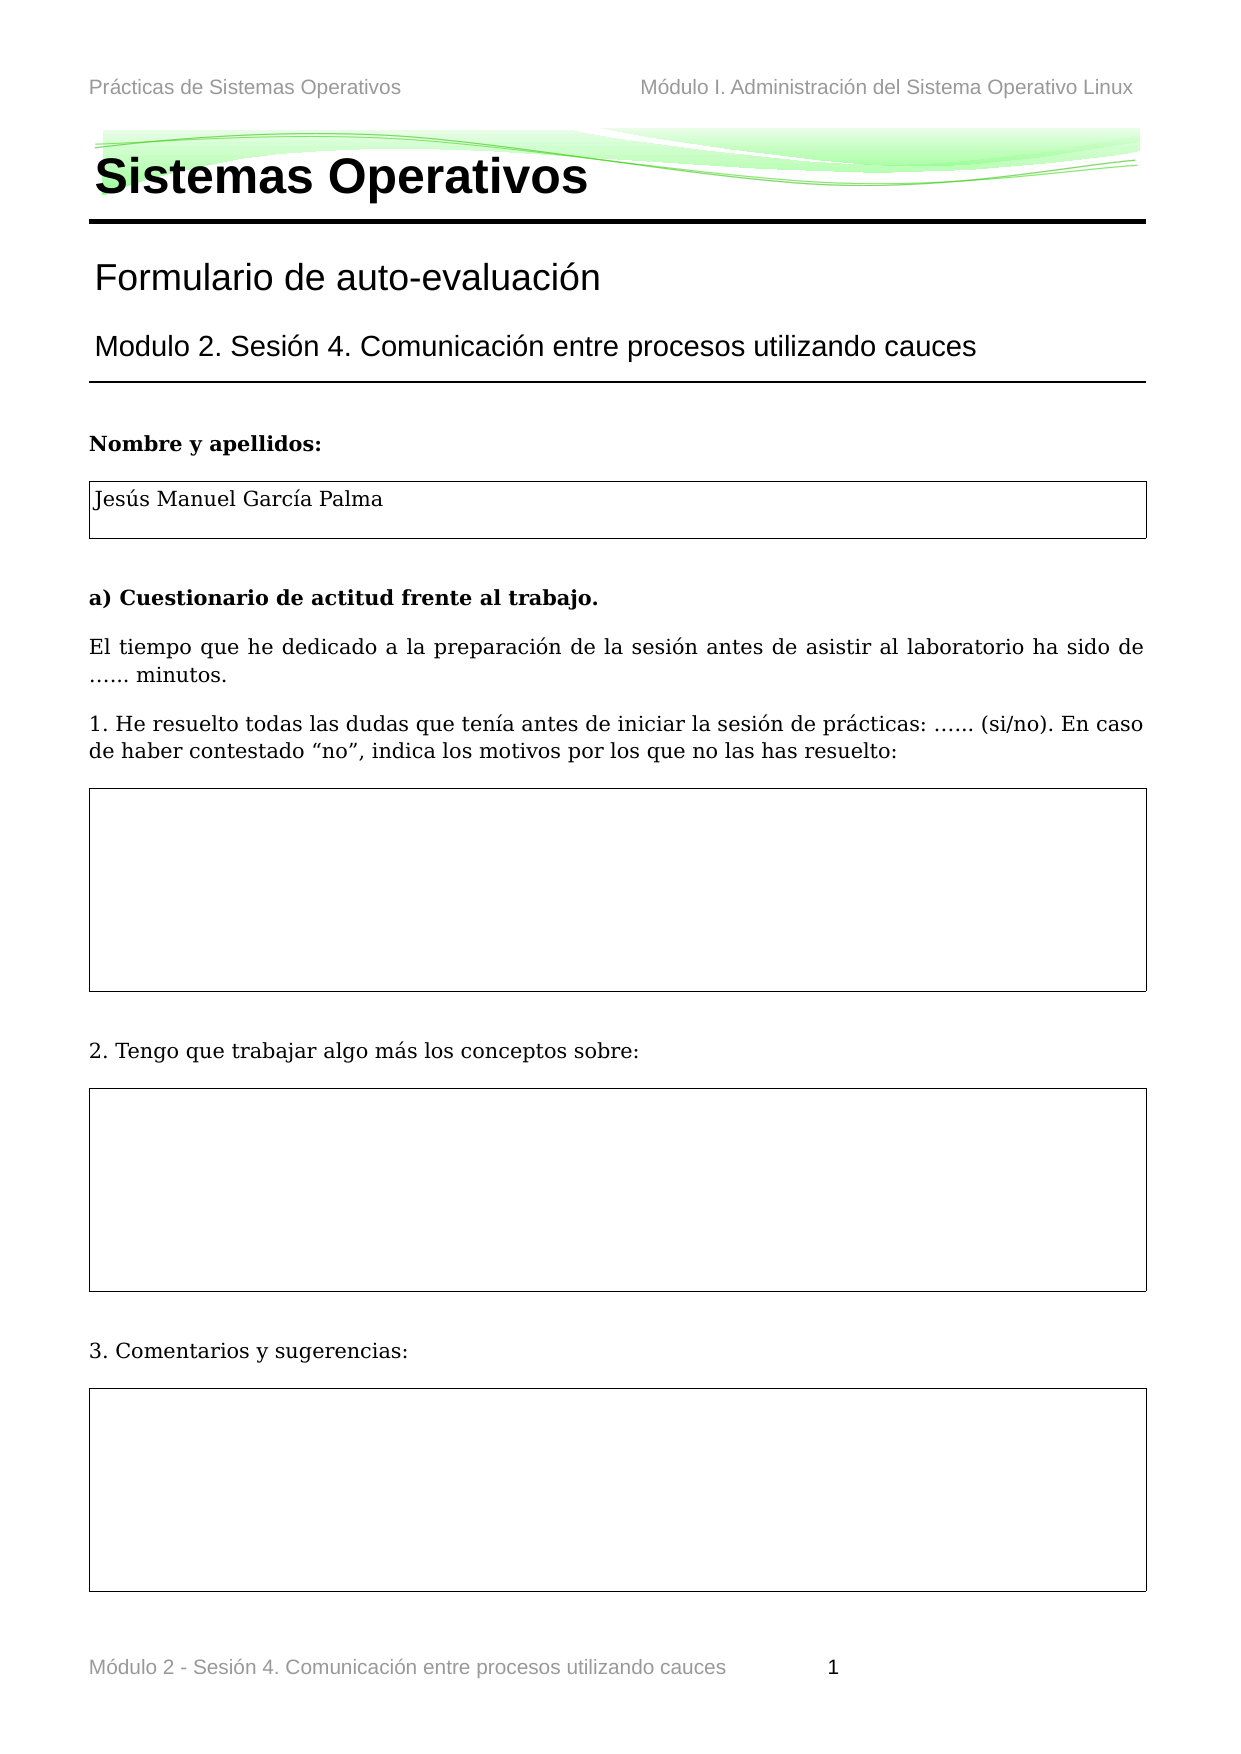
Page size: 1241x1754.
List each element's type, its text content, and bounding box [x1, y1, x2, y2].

text 2. Tengo que trabajar algo más los conceptos sobre: [89, 1039, 1146, 1064]
table_header Formulario de auto-evaluación Modulo 2. Sesión 4. Comunicación entre procesos utilizando cauces [89, 224, 1146, 381]
text a) Cuestionario de actitud frente al trabajo. [89, 586, 1146, 611]
text Nombre y apellidos: [89, 432, 1146, 456]
text 1. He resuelto todas las dudas que tenía antes de iniciar la sesión de prácticas: …... (si/no). En caso de haber contestado “no”, indica los motivos por los que no las has resuelto: [89, 712, 1146, 764]
picture [376, 171, 387, 189]
text 3. Comentarios y sugerencias: [89, 1339, 1146, 1364]
table_header [90, 1089, 1146, 1291]
table_header Jesús Manuel García Palma [90, 482, 1146, 537]
table_header [90, 789, 1146, 991]
table_header Sistemas Operativos [89, 123, 1146, 219]
text El tiempo que he dedicado a la preparación de la sesión antes de asistir al laboratorio ha sido de …... minutos. [89, 635, 1146, 687]
picture [94, 128, 1141, 195]
table_header [90, 1389, 1146, 1591]
